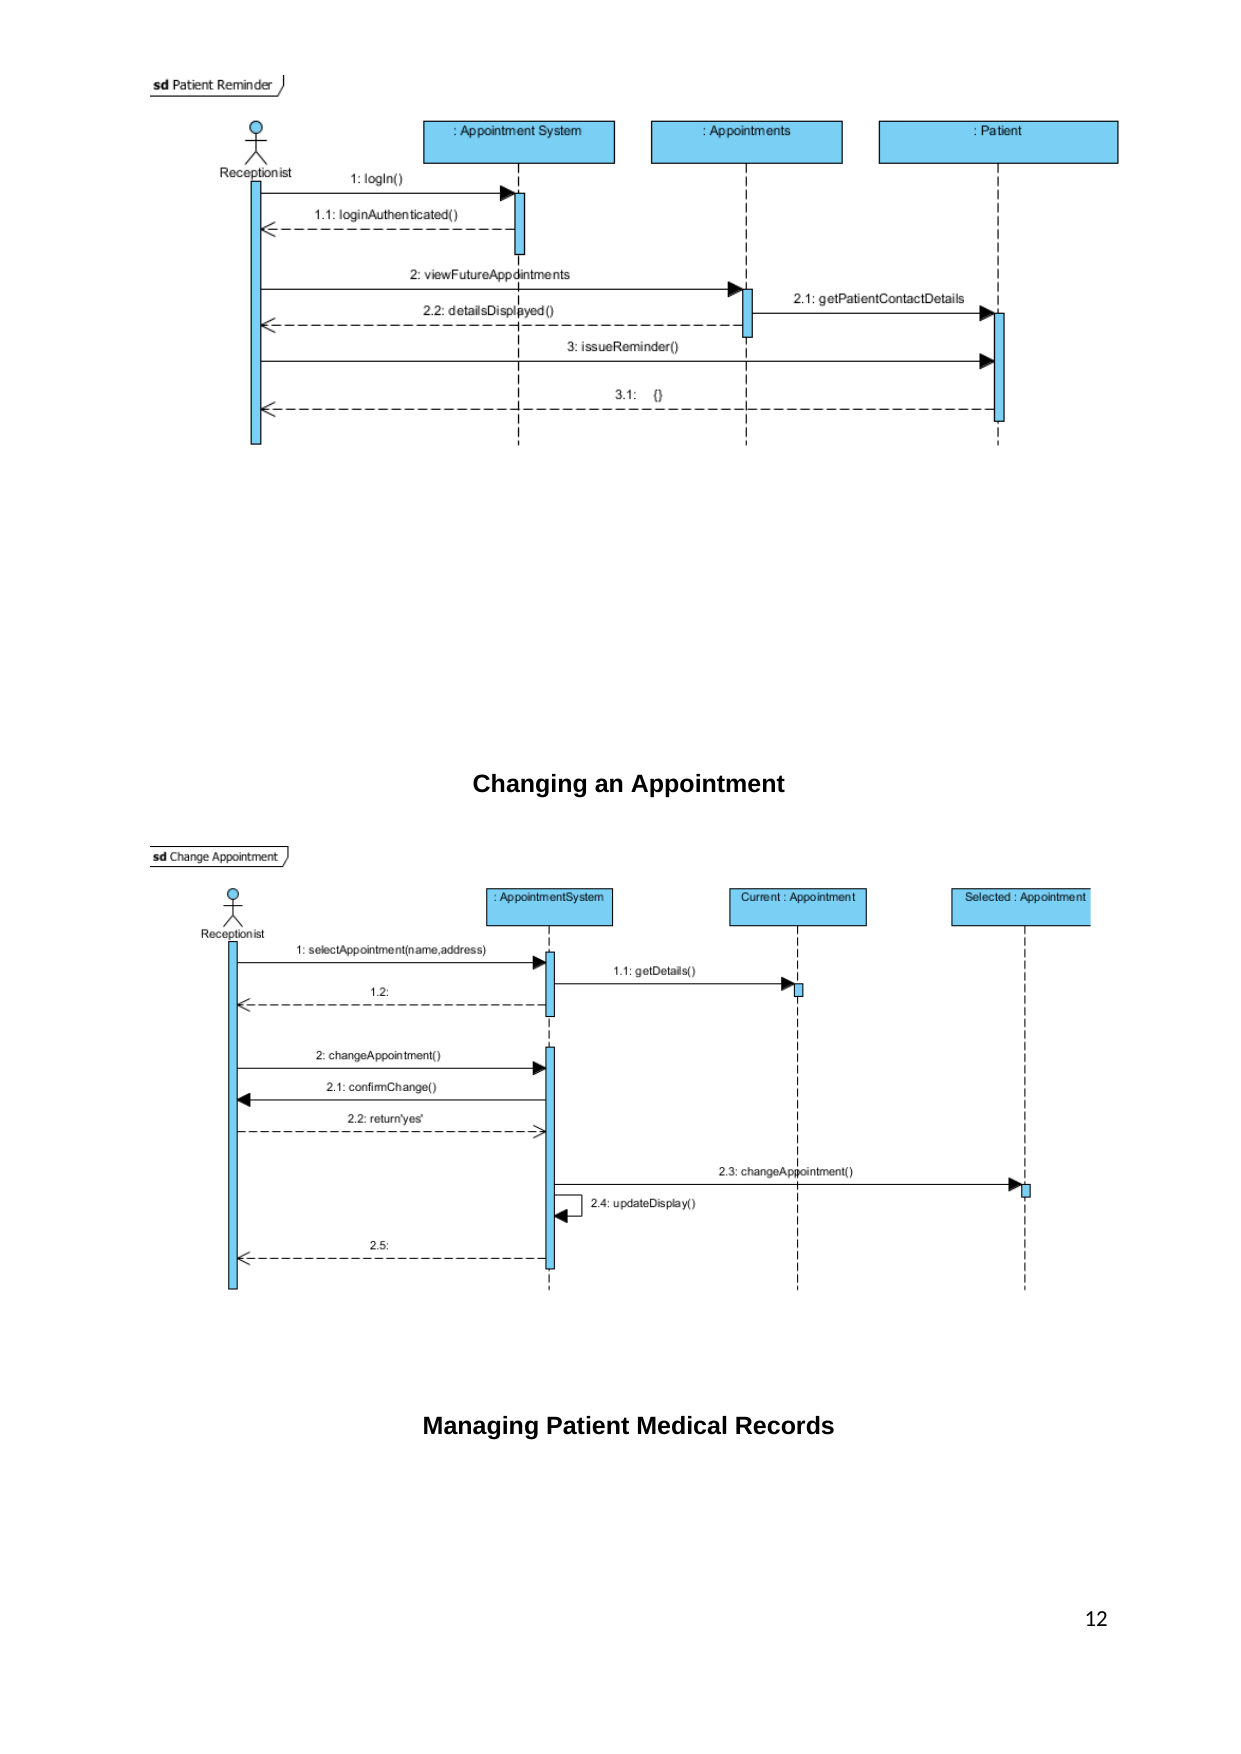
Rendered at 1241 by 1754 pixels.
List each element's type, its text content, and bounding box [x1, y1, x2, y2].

text Managing Patient Medical Records [150, 1411, 1107, 1440]
text Changing an Appointment [150, 769, 1107, 798]
